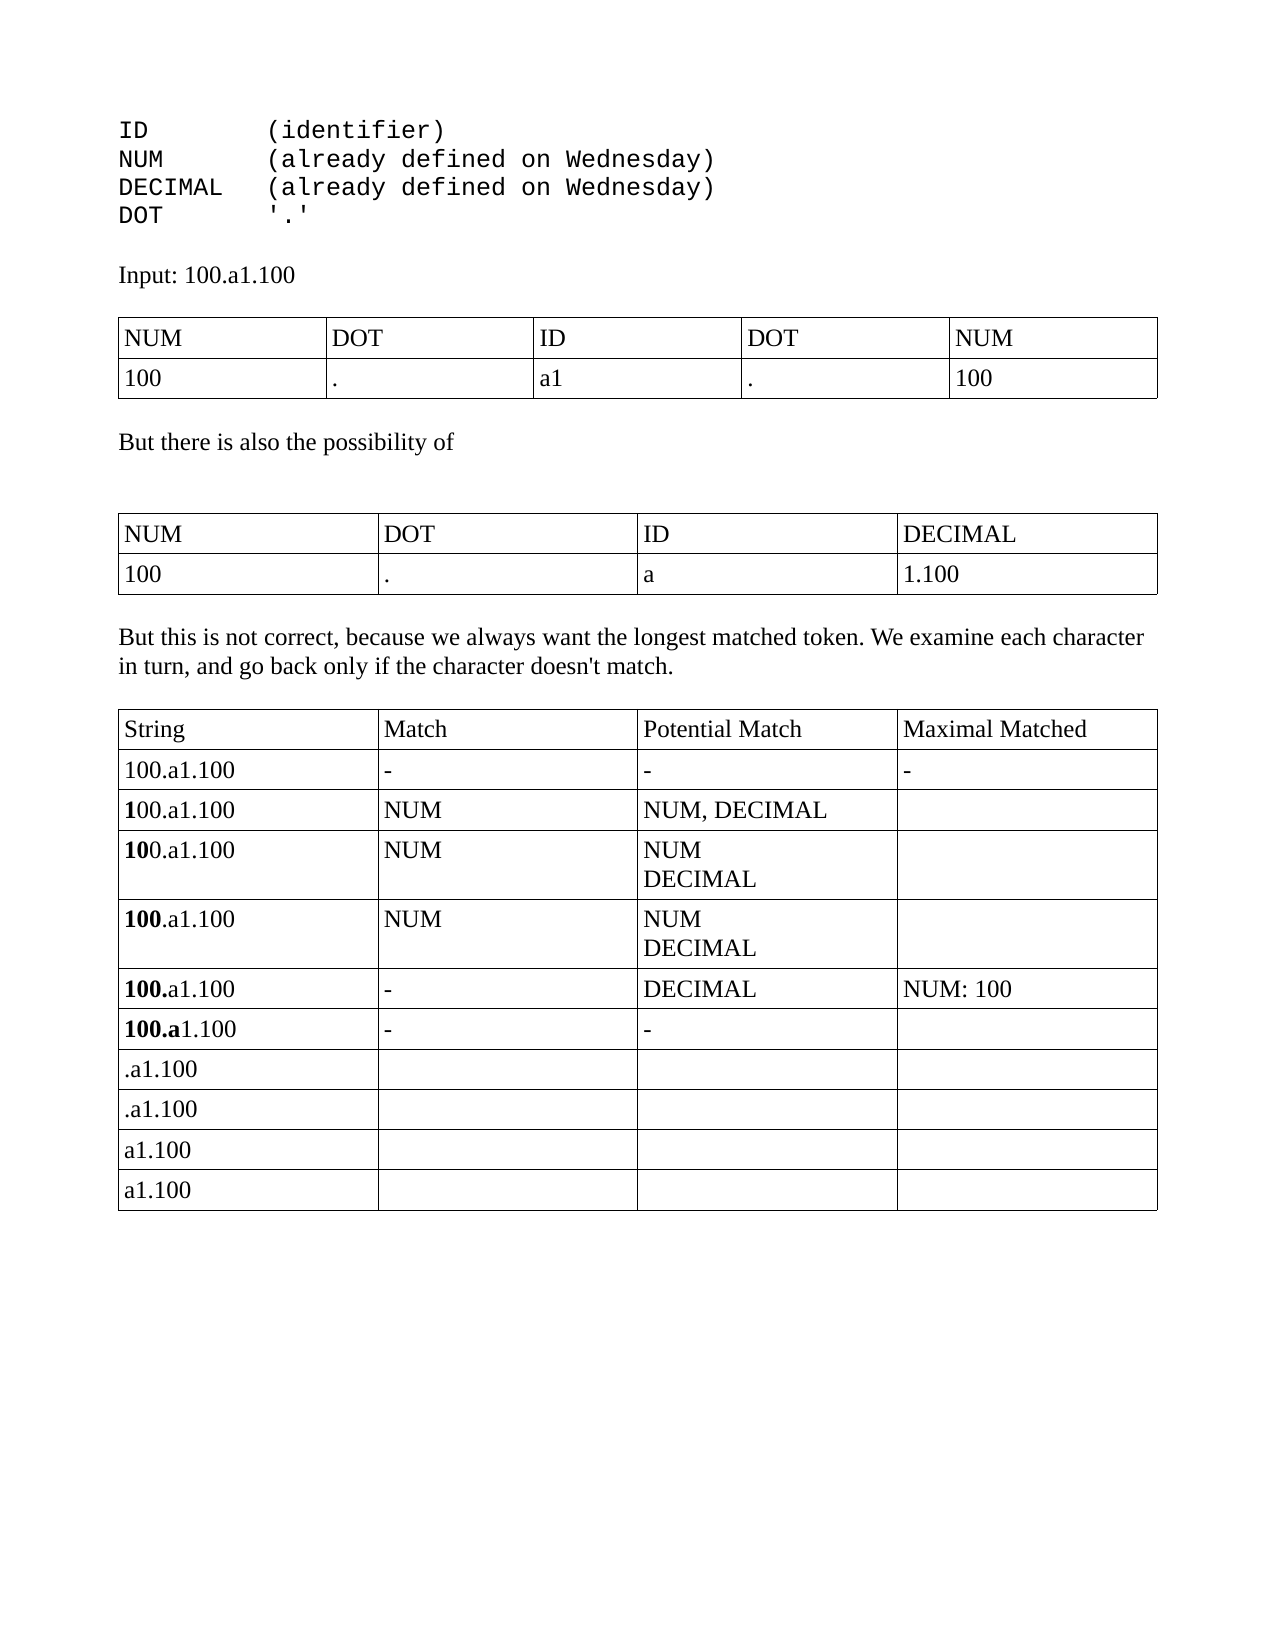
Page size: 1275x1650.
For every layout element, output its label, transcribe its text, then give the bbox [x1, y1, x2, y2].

text ID (identifier) [118, 118, 1157, 146]
table_cell [638, 1050, 897, 1089]
table_header DECIMAL [898, 514, 1157, 553]
table_header Potential Match [638, 710, 897, 749]
table_cell - [379, 969, 637, 1008]
table_cell . [327, 359, 533, 398]
table_cell 100.a1.100 [119, 750, 378, 789]
table_header Maximal Matched [898, 710, 1157, 749]
table_cell DECIMAL [638, 969, 897, 1008]
table_cell [638, 1130, 897, 1169]
table_cell - [898, 750, 1157, 789]
table_cell [379, 1170, 637, 1210]
table_cell [898, 1050, 1157, 1089]
table_cell [379, 1050, 637, 1089]
table_cell 1.100 [898, 554, 1157, 594]
table_cell NUM, DECIMAL [638, 790, 897, 830]
table_cell [898, 1130, 1157, 1169]
table_cell - [379, 750, 637, 789]
table_cell 100.a1.100 [119, 790, 378, 830]
table_cell NUM [379, 790, 637, 830]
table_header ID [534, 318, 741, 358]
text But there is also the possibility of [118, 427, 1157, 456]
table_cell . [379, 554, 637, 594]
table_cell - [379, 1009, 637, 1048]
table_cell [638, 1170, 897, 1210]
table_cell . [742, 359, 949, 398]
table_cell - [638, 750, 897, 789]
text DOT '.' [118, 203, 1157, 231]
table_cell a1.100 [119, 1170, 378, 1210]
table_cell 100.a1.100 [119, 1009, 378, 1048]
table_header DOT [379, 514, 637, 553]
table_cell a [638, 554, 897, 594]
table_header NUM [950, 318, 1157, 358]
table_cell .a1.100 [119, 1050, 378, 1089]
table_cell 100.a1.100 [119, 969, 378, 1008]
text DECIMAL (already defined on Wednesday) [118, 175, 1157, 203]
table_cell 100.a1.100 [119, 900, 378, 968]
table_header String [119, 710, 378, 749]
table_header DOT [742, 318, 949, 358]
table_cell a1.100 [119, 1130, 378, 1169]
table_cell NUM DECIMAL [638, 831, 897, 899]
table_header DOT [327, 318, 533, 358]
table_cell NUM DECIMAL [638, 900, 897, 968]
table_cell [898, 1090, 1157, 1129]
table_cell - [638, 1009, 897, 1048]
table_cell 100 [119, 554, 378, 594]
table_cell [898, 1170, 1157, 1210]
table_cell [898, 1009, 1157, 1048]
text Input: 100.a1.100 [118, 260, 1157, 288]
table_cell [638, 1090, 897, 1129]
text NUM (already defined on Wednesday) [118, 146, 1157, 175]
table_cell NUM [379, 900, 637, 968]
table_cell a1 [534, 359, 741, 398]
text But this is not correct, because we always want the longest matched token. We examine each character in turn, and go back only if the character doesn't match. [118, 622, 1157, 680]
table_cell [898, 900, 1157, 968]
table_cell 100.a1.100 [119, 831, 378, 899]
table_cell .a1.100 [119, 1090, 378, 1129]
table_cell [379, 1090, 637, 1129]
table_header Match [379, 710, 637, 749]
table_cell [898, 790, 1157, 830]
table_cell NUM: 100 [898, 969, 1157, 1008]
table_cell 100 [119, 359, 326, 398]
table_cell NUM [379, 831, 637, 899]
table_cell [379, 1130, 637, 1169]
table_header ID [638, 514, 897, 553]
table_cell [898, 831, 1157, 899]
table_cell 100 [950, 359, 1157, 398]
table_header NUM [119, 318, 326, 358]
table_header NUM [119, 514, 378, 553]
